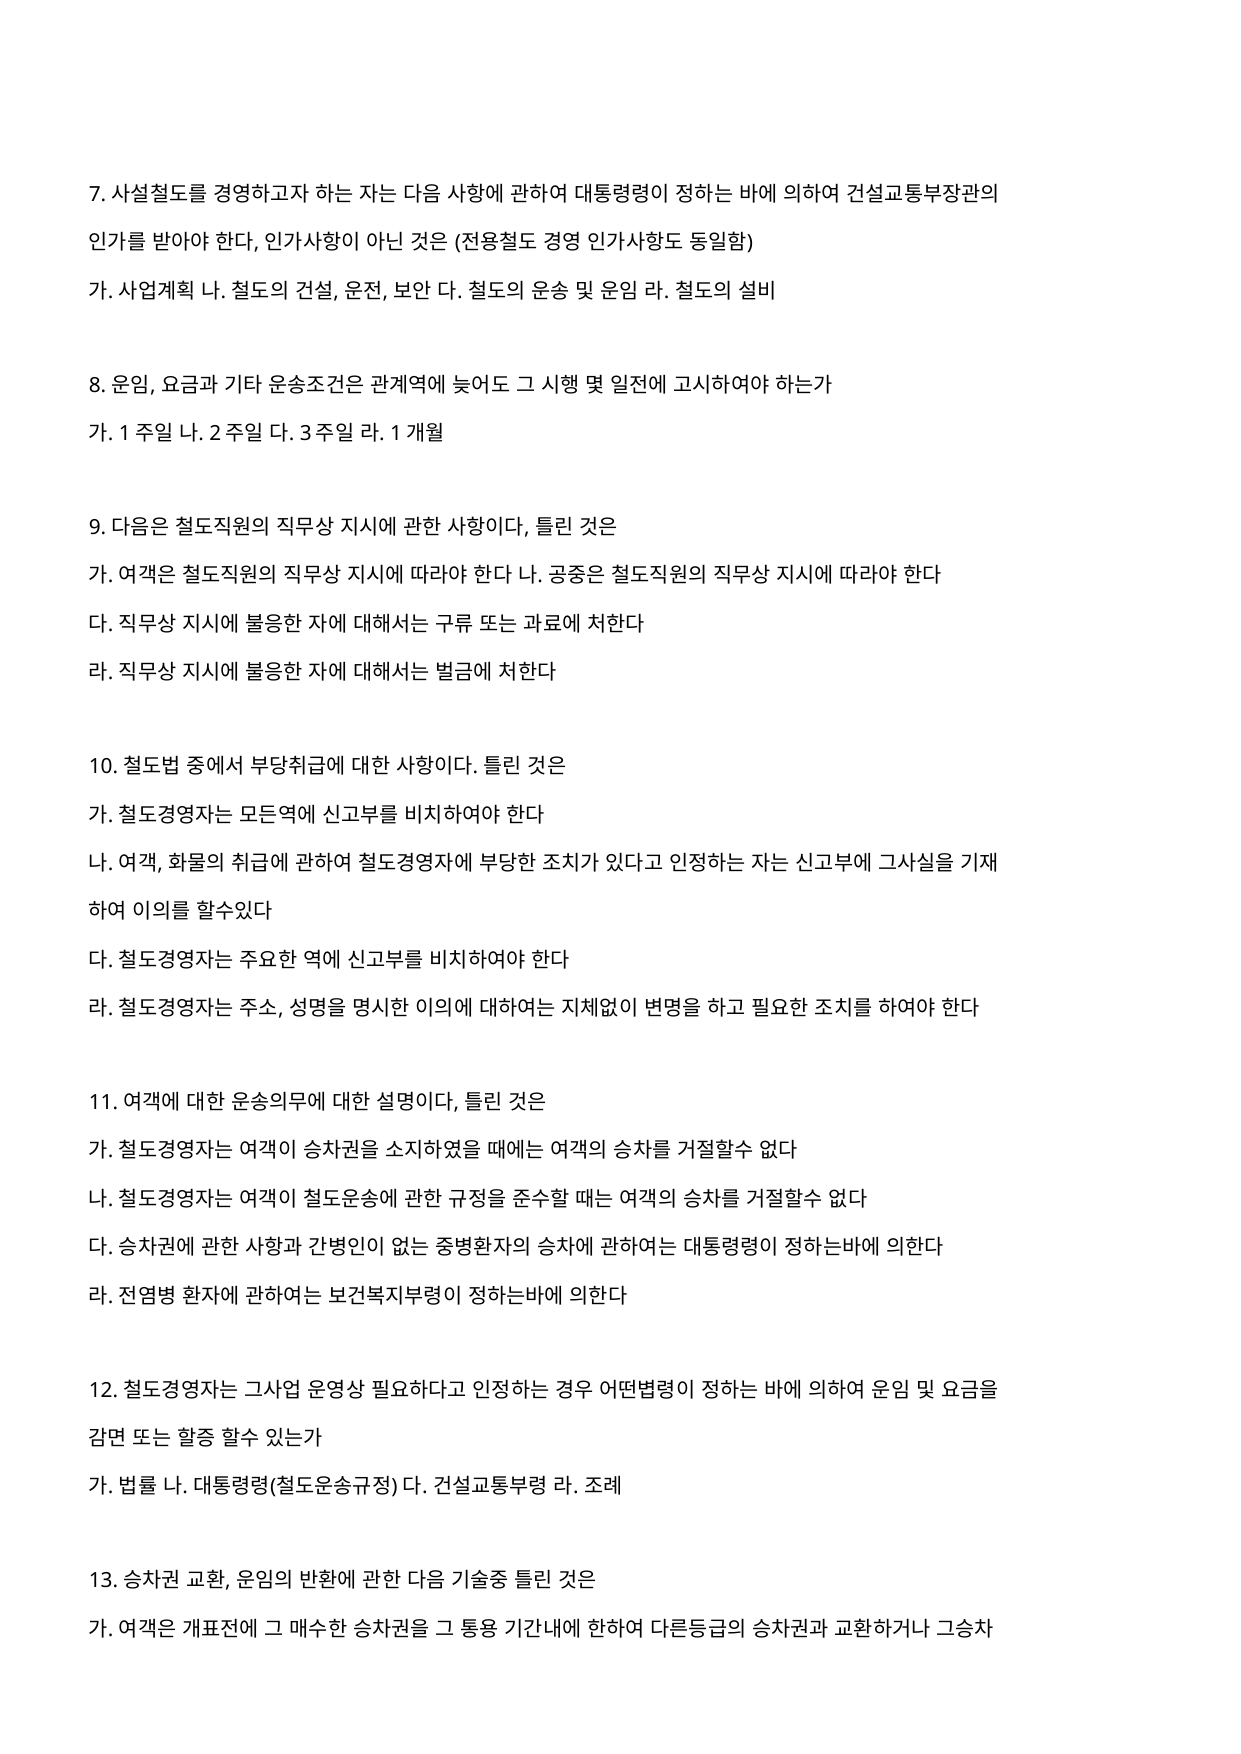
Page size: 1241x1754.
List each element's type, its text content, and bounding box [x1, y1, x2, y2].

text 다. 승차권에 관한 사항과 간병인이 없는 중병환자의 승차에 관하여는 대통령령이 정하는바에 의한다 [88, 1231, 1152, 1261]
text 8. 운임, 요금과 기타 운송조건은 관계역에 늦어도 그 시행 몇 일전에 고시하여야 하는가 [88, 368, 1152, 398]
text 라. 직무상 지시에 불응한 자에 대해서는 벌금에 처한다 [88, 656, 1152, 686]
text 가. 여객은 개표전에 그 매수한 승차권을 그 통용 기간내에 한하여 다른등급의 승차권과 교환하거나 그승차 [88, 1612, 1152, 1642]
text 11. 여객에 대한 운송의무에 대한 설명이다, 틀린 것은 [88, 1085, 1152, 1116]
text 가. 철도경영자는 여객이 승차권을 소지하였을 때에는 여객의 승차를 거절할수 없다 [88, 1134, 1152, 1164]
text 9. 다음은 철도직원의 직무상 지시에 관한 사항이다, 틀린 것은 [88, 510, 1152, 541]
text 인가를 받아야 한다, 인가사항이 아닌 것은 (전용철도 경영 인가사항도 동일함) [88, 226, 1152, 256]
text 하여 이의를 할수있다 [88, 895, 1152, 925]
text 7. 사설철도를 경영하고자 하는 자는 다음 사항에 관하여 대통령령이 정하는 바에 의하여 건설교통부장관의 [88, 177, 1152, 207]
text 감면 또는 할증 할수 있는가 [88, 1421, 1152, 1452]
text 가. 철도경영자는 모든역에 신고부를 비치하여야 한다 [88, 798, 1152, 828]
text 다. 직무상 지시에 불응한 자에 대해서는 구류 또는 과료에 처한다 [88, 607, 1152, 637]
text 가. 1주일 나. 2주일 다. 3주일 라. 1개월 [88, 416, 1152, 447]
text 12. 철도경영자는 그사업 운영상 필요하다고 인정하는 경우 어떤볍령이 정하는 바에 의하여 운임 및 요금을 [88, 1373, 1152, 1403]
text 다. 철도경영자는 주요한 역에 신고부를 비치하여야 한다 [88, 943, 1152, 973]
text 13. 승차권 교환, 운임의 반환에 관한 다음 기술중 틀린 것은 [88, 1563, 1152, 1594]
text 나. 여객, 화물의 취급에 관하여 철도경영자에 부당한 조치가 있다고 인정하는 자는 신고부에 그사실을 기재 [88, 846, 1152, 877]
text 가. 법률 나. 대통령령(철도운송규정) 다. 건설교통부령 라. 조례 [88, 1470, 1152, 1500]
text 가. 사업계획 나. 철도의 건설, 운전, 보안 다. 철도의 운송 및 운임 라. 철도의 설비 [88, 274, 1152, 304]
text 가. 여객은 철도직원의 직무상 지시에 따라야 한다 나. 공중은 철도직원의 직무상 지시에 따라야 한다 [88, 559, 1152, 589]
text 10. 철도법 중에서 부당취급에 대한 사항이다. 틀린 것은 [88, 749, 1152, 780]
text 라. 전염병 환자에 관하여는 보건복지부령이 정하는바에 의한다 [88, 1279, 1152, 1309]
text 나. 철도경영자는 여객이 철도운송에 관한 규정을 준수할 때는 여객의 승차를 거절할수 없다 [88, 1182, 1152, 1212]
text 라. 철도경영자는 주소, 성명을 명시한 이의에 대하여는 지체없이 변명을 하고 필요한 조치를 하여야 한다 [88, 991, 1152, 1022]
